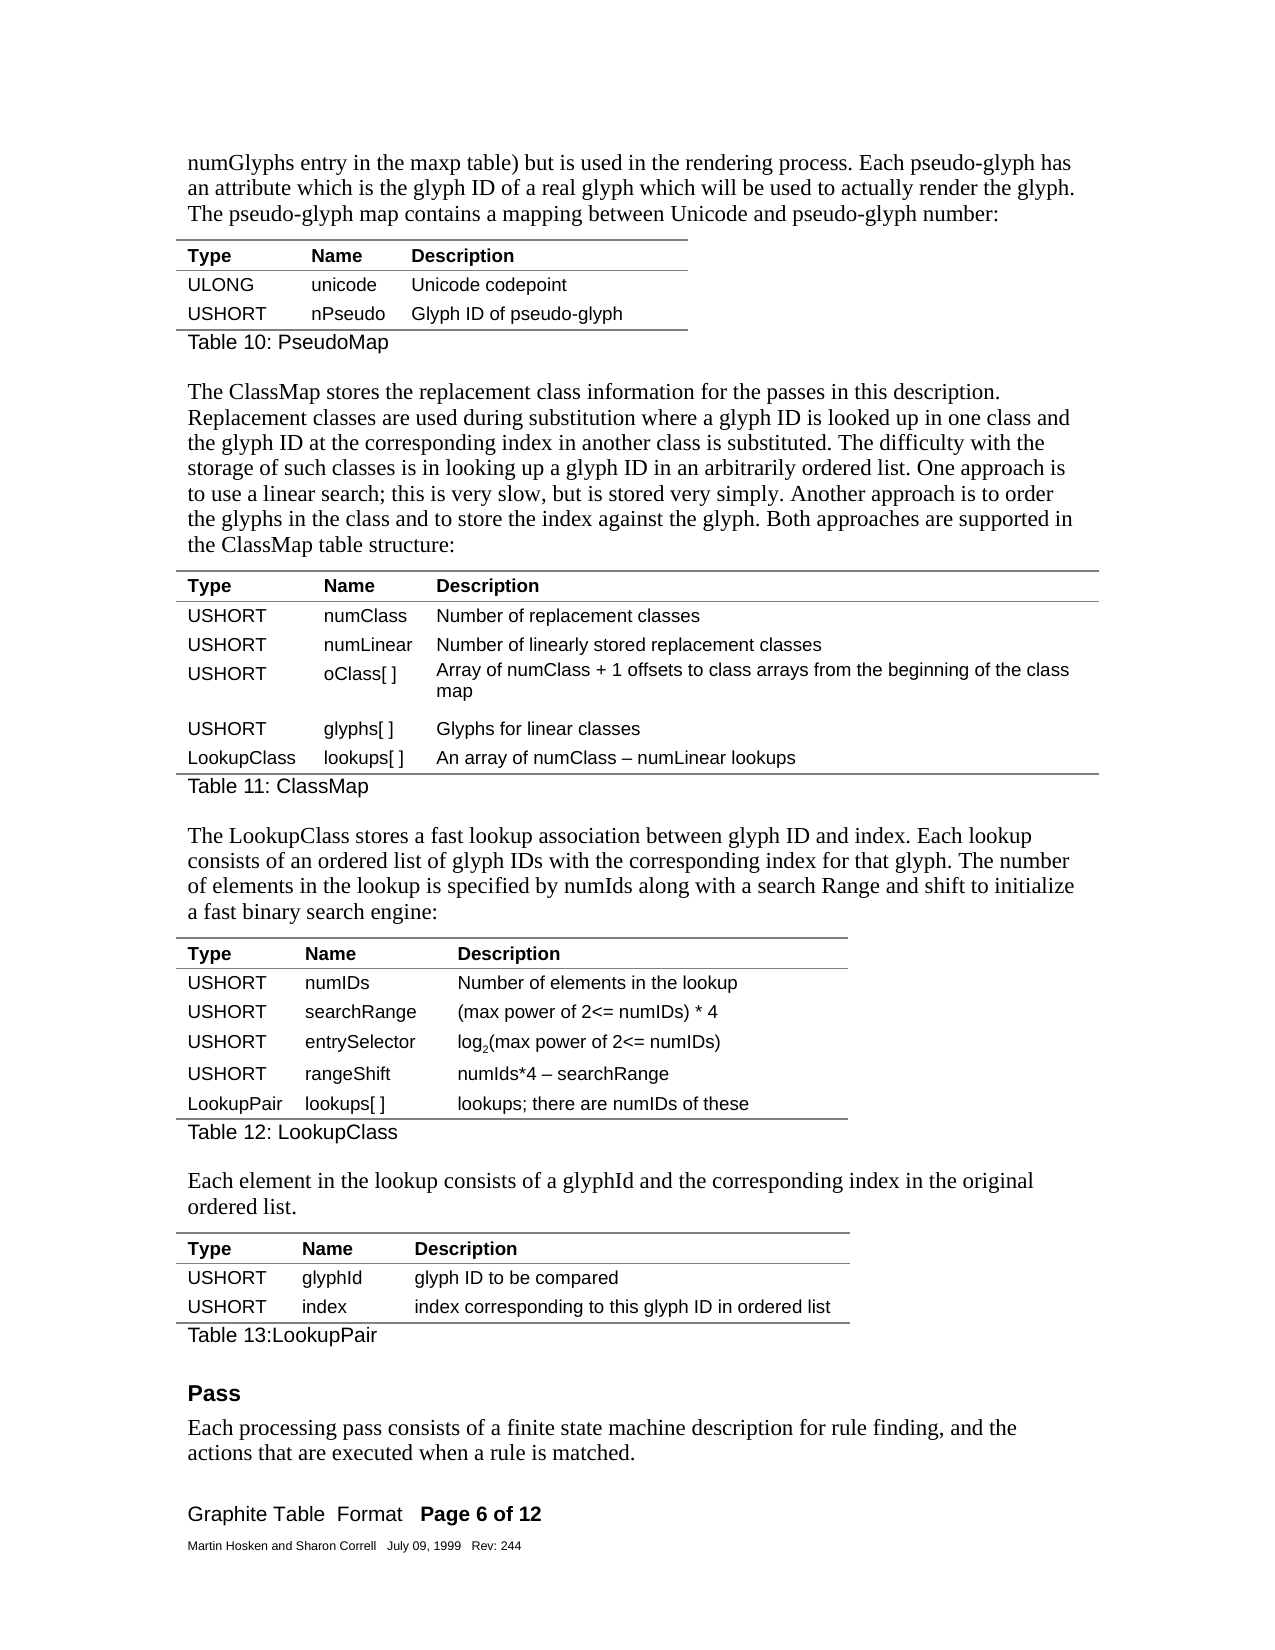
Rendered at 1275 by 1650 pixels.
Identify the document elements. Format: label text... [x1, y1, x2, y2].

table_cell USHORT [176, 1293, 291, 1322]
table_header Name [291, 1234, 403, 1263]
table_cell LookupPair [176, 1089, 294, 1118]
table_cell numClass [313, 602, 425, 630]
table_cell An array of numClass – numLinear lookups [425, 743, 1099, 772]
table_cell USHORT [176, 630, 312, 659]
table_header Type [176, 241, 300, 270]
table_header Type [176, 572, 312, 601]
table_cell lookups; there are numIDs of these [446, 1089, 848, 1118]
table_cell USHORT [176, 714, 312, 743]
table_cell lookups[ ] [294, 1089, 446, 1118]
table_cell LookupClass [176, 743, 312, 772]
text The LookupClass stores a fast lookup association between glyph ID and index. Each lookup consists of an ordered list of glyph IDs with the corresponding index for that glyph. The number of elements in the lookup is specified by numIds along with a search Range and shift to initialize a fast binary search engine: [187, 823, 1087, 924]
table_cell USHORT [176, 998, 294, 1027]
text Each element in the lookup consists of a glyphId and the corresponding index in the original ordered list. [187, 1168, 1087, 1219]
table_cell unicode [300, 271, 400, 299]
table_cell USHORT [176, 660, 312, 714]
table_cell glyphId [291, 1264, 403, 1293]
table_cell USHORT [176, 1060, 294, 1089]
text The ClassMap stores the replacement class information for the passes in this description. Replacement classes are used during substitution where a glyph ID is looked up in one class and the glyph ID at the corresponding index in another class is substituted. The difficulty with the storage of such classes is in looking up a glyph ID in an arbitrarily ordered list. One approach is to use a linear search; this is very slow, but is stored very simply. Another approach is to order the glyphs in the class and to store the index against the glyph. Both approaches are supported in the ClassMap table structure: [187, 379, 1087, 557]
table_cell numIds*4 – searchRange [446, 1060, 848, 1089]
table_cell log2(max power of 2<= numIDs) [446, 1027, 848, 1060]
table_cell USHORT [176, 300, 300, 329]
table_cell glyphs[ ] [313, 714, 425, 743]
table_cell (max power of 2<= numIDs) * 4 [446, 998, 848, 1027]
text Each processing pass consists of a finite state machine description for rule finding, and the actions that are executed when a rule is matched. [187, 1414, 1087, 1465]
table_cell numLinear [313, 630, 425, 659]
table_header Description [446, 939, 848, 968]
table_header Name [313, 572, 425, 601]
table_cell searchRange [294, 998, 446, 1027]
text Table 12: LookupClass [187, 1120, 1087, 1143]
table_cell Number of linearly stored replacement classes [425, 630, 1099, 659]
table_header Name [294, 939, 446, 968]
table_header Type [176, 1234, 291, 1263]
text Table 11: ClassMap [187, 775, 1087, 798]
table_cell USHORT [176, 969, 294, 998]
table_cell entrySelector [294, 1027, 446, 1060]
table_header Name [300, 241, 400, 270]
table_cell index corresponding to this glyph ID in ordered list [403, 1293, 850, 1322]
text Table 13:LookupPair [187, 1324, 1087, 1347]
table_cell oClass[ ] [313, 660, 425, 714]
table_header Description [400, 241, 687, 270]
table_cell Glyphs for linear classes [425, 714, 1099, 743]
table_cell Unicode codepoint [400, 271, 687, 299]
table_cell Glyph ID of pseudo-glyph [400, 300, 687, 329]
table_cell Array of numClass + 1 offsets to class arrays from the beginning of the class map [425, 660, 1099, 714]
table_header Description [403, 1234, 850, 1263]
table_cell Number of elements in the lookup [446, 969, 848, 998]
table_cell USHORT [176, 1027, 294, 1060]
table_cell numIDs [294, 969, 446, 998]
table_cell USHORT [176, 1264, 291, 1293]
table_cell lookups[ ] [313, 743, 425, 772]
subtitle Pass [187, 1381, 1087, 1406]
table_cell USHORT [176, 602, 312, 630]
table_cell rangeShift [294, 1060, 446, 1089]
table_cell nPseudo [300, 300, 400, 329]
table_cell ULONG [176, 271, 300, 299]
table_cell glyph ID to be compared [403, 1264, 850, 1293]
text numGlyphs entry in the maxp table) but is used in the rendering process. Each pseudo-glyph has an attribute which is the glyph ID of a real glyph which will be used to actually render the glyph. The pseudo-glyph map contains a mapping between Unicode and pseudo-glyph number: [187, 150, 1087, 226]
text Table 10: PseudoMap [187, 331, 1087, 354]
table_cell index [291, 1293, 403, 1322]
table_cell Number of replacement classes [425, 602, 1099, 630]
table_header Type [176, 939, 294, 968]
table_header Description [425, 572, 1099, 601]
